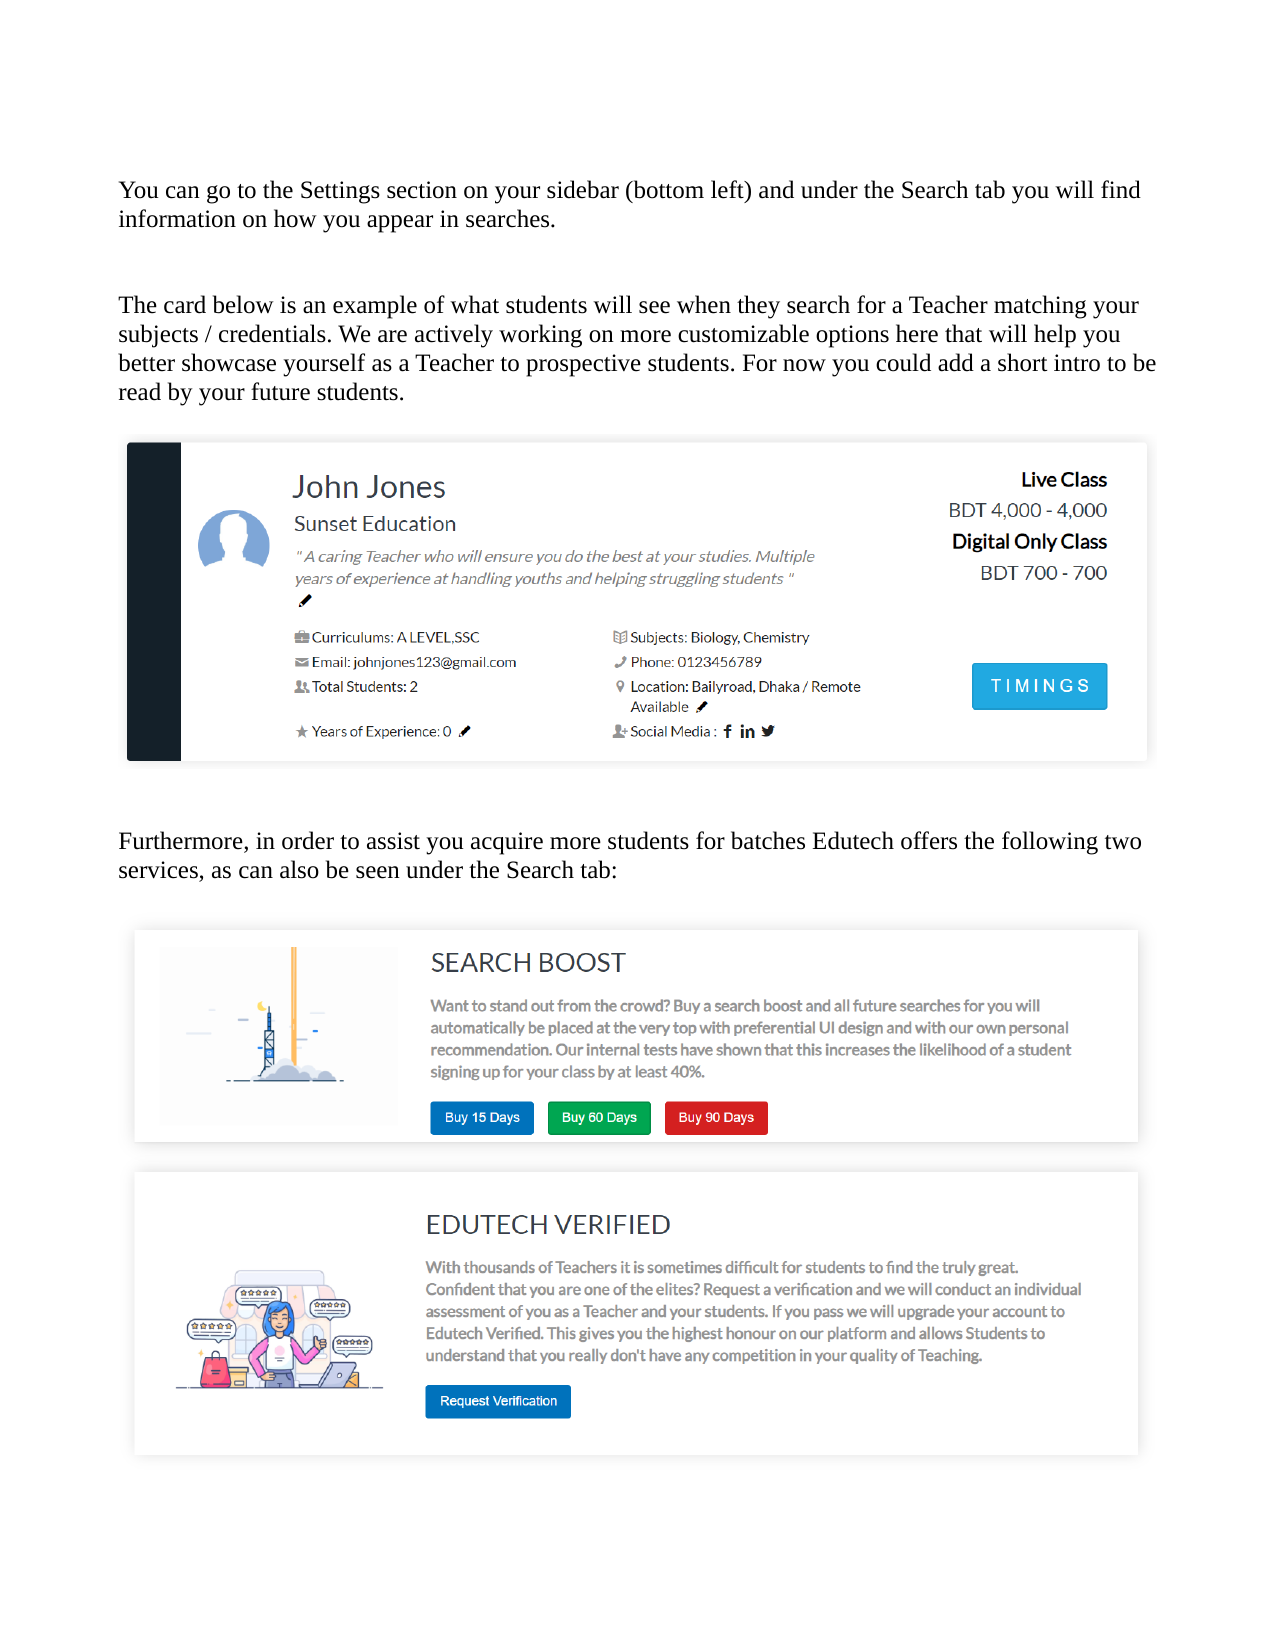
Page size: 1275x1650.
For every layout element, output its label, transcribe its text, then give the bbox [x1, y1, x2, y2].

text Furthermore, in order to assist you acquire more students for batches Edutech offers the following two services, as can also be seen under the Search tab: [118, 826, 1157, 883]
text The card below is an example of what students will see when they search for a Teacher matching your subjects / credentials. We are actively working on more customizable options here that will help you better showcase yourself as a Teacher to prospective students. For now you could add a short intro to be read by your future students. [118, 291, 1157, 406]
text You can go to the Settings section on your sidebar (bottom left) and under the Search tab you will find information on how you appear in searches. [118, 176, 1157, 233]
picture [118, 912, 1157, 1471]
picture [118, 434, 1157, 769]
